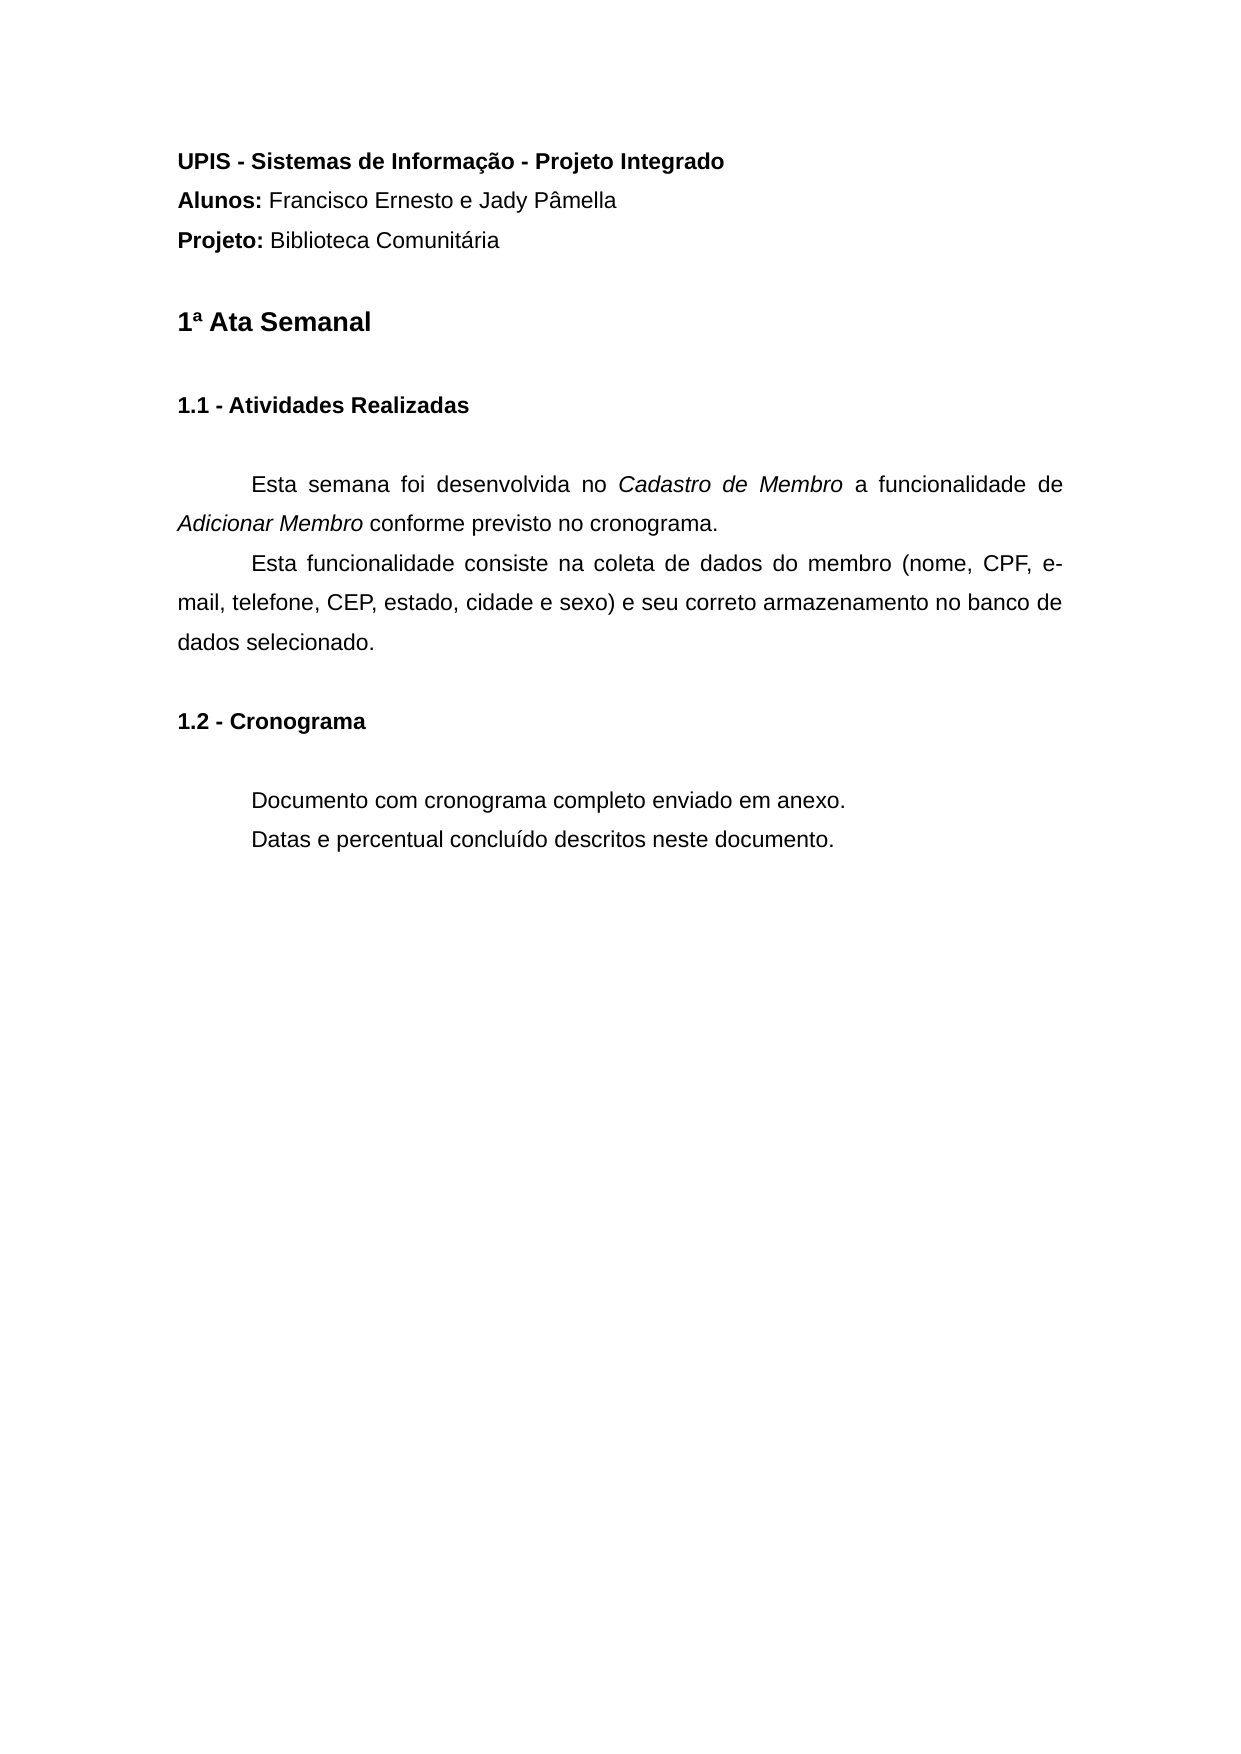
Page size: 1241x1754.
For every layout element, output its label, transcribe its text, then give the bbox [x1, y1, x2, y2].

text Documento com cronograma completo enviado em anexo. [177, 787, 1063, 813]
text Esta semana foi desenvolvida no Cadastro de Membro a funcionalidade de Adicionar Membro conforme previsto no cronograma. [177, 471, 1063, 537]
text Datas e percentual concluído descritos neste documento. [177, 826, 1063, 852]
text 1.1 - Atividades Realizadas [177, 392, 1063, 418]
text Projeto: Biblioteca Comunitária [177, 227, 1063, 253]
text 1ª Ata Semanal [177, 306, 1063, 337]
text 1.2 - Cronograma [177, 708, 1063, 734]
text UPIS - Sistemas de Informação - Projeto Integrado [177, 148, 1063, 174]
text Alunos: Francisco Ernesto e Jady Pâmella [177, 187, 1063, 213]
text Esta funcionalidade consiste na coleta de dados do membro (nome, CPF, e-mail, telefone, CEP, estado, cidade e sexo) e seu correto armazenamento no banco de dados selecionado. [177, 550, 1063, 655]
